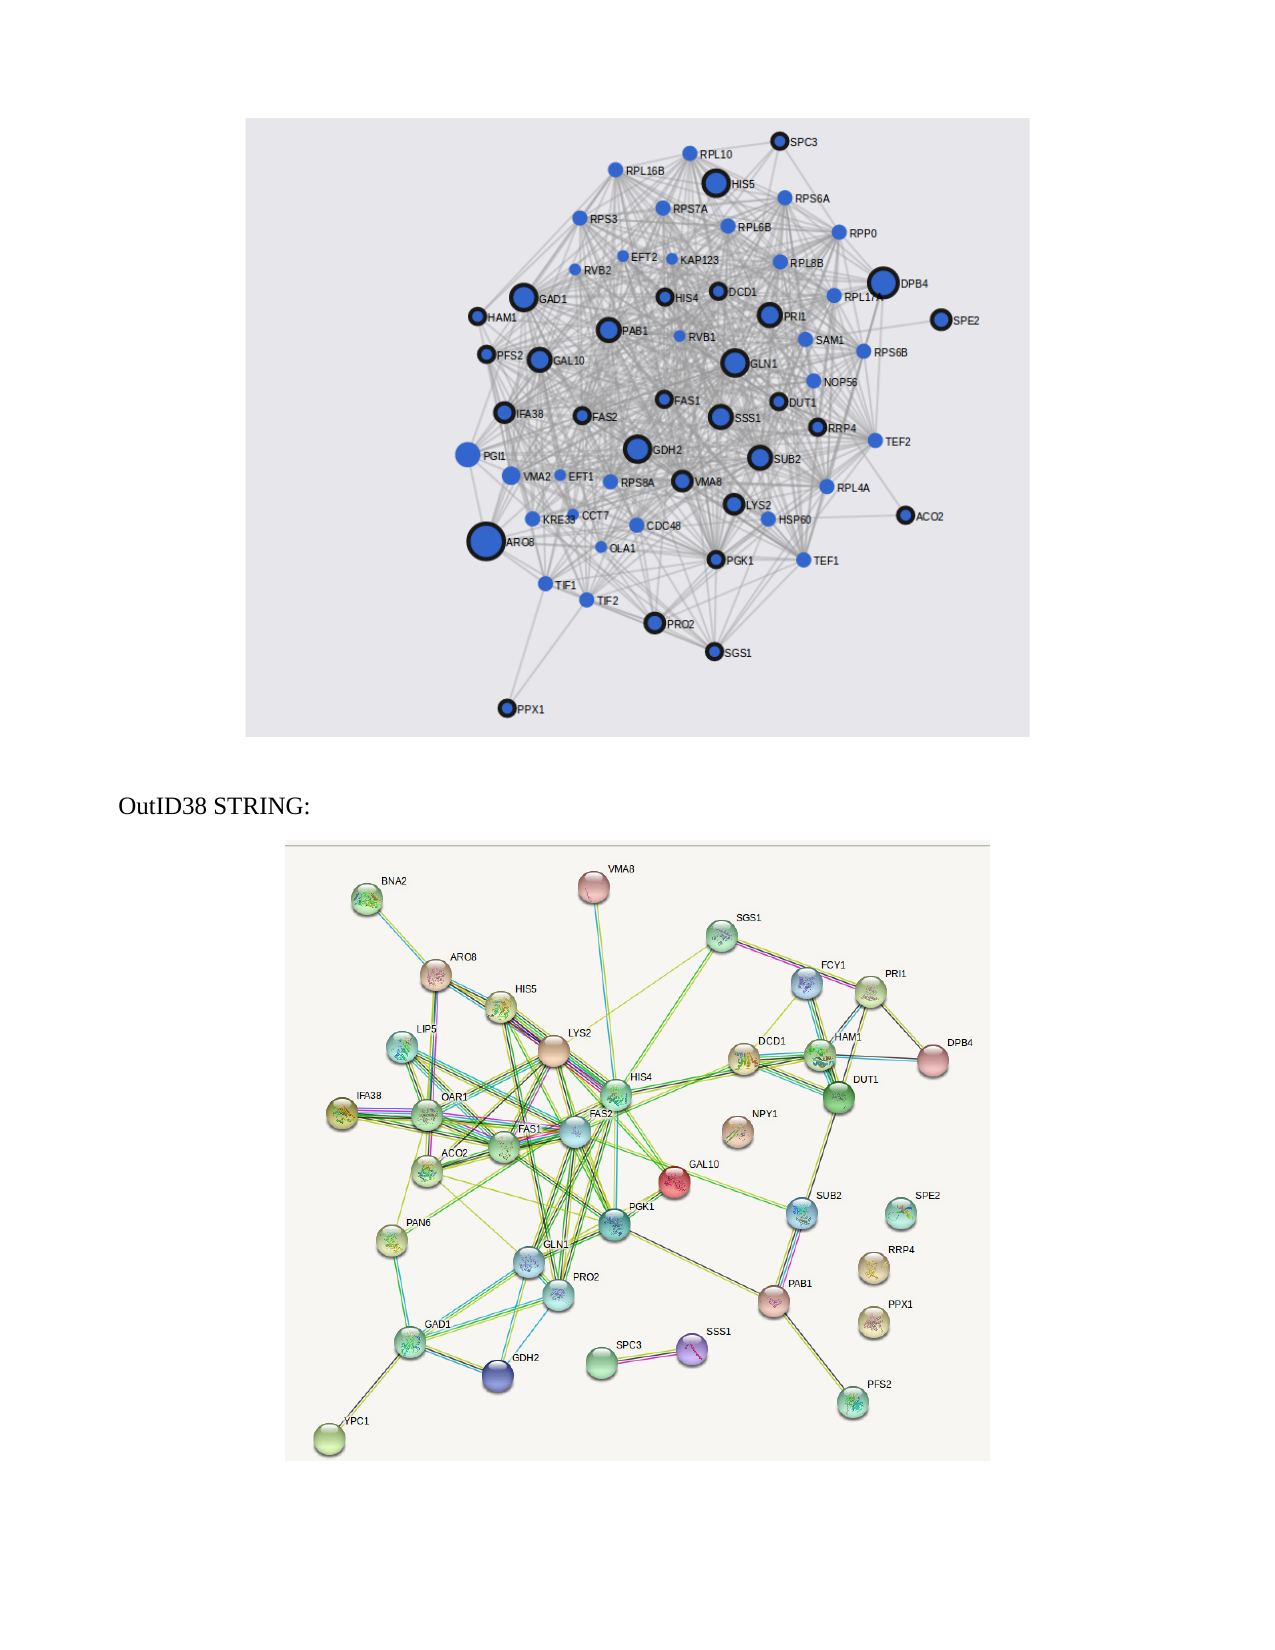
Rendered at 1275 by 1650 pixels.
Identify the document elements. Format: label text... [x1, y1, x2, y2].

text OutID38 STRING: [118, 791, 1157, 820]
picture [336, 840, 990, 1461]
picture [314, 118, 940, 737]
